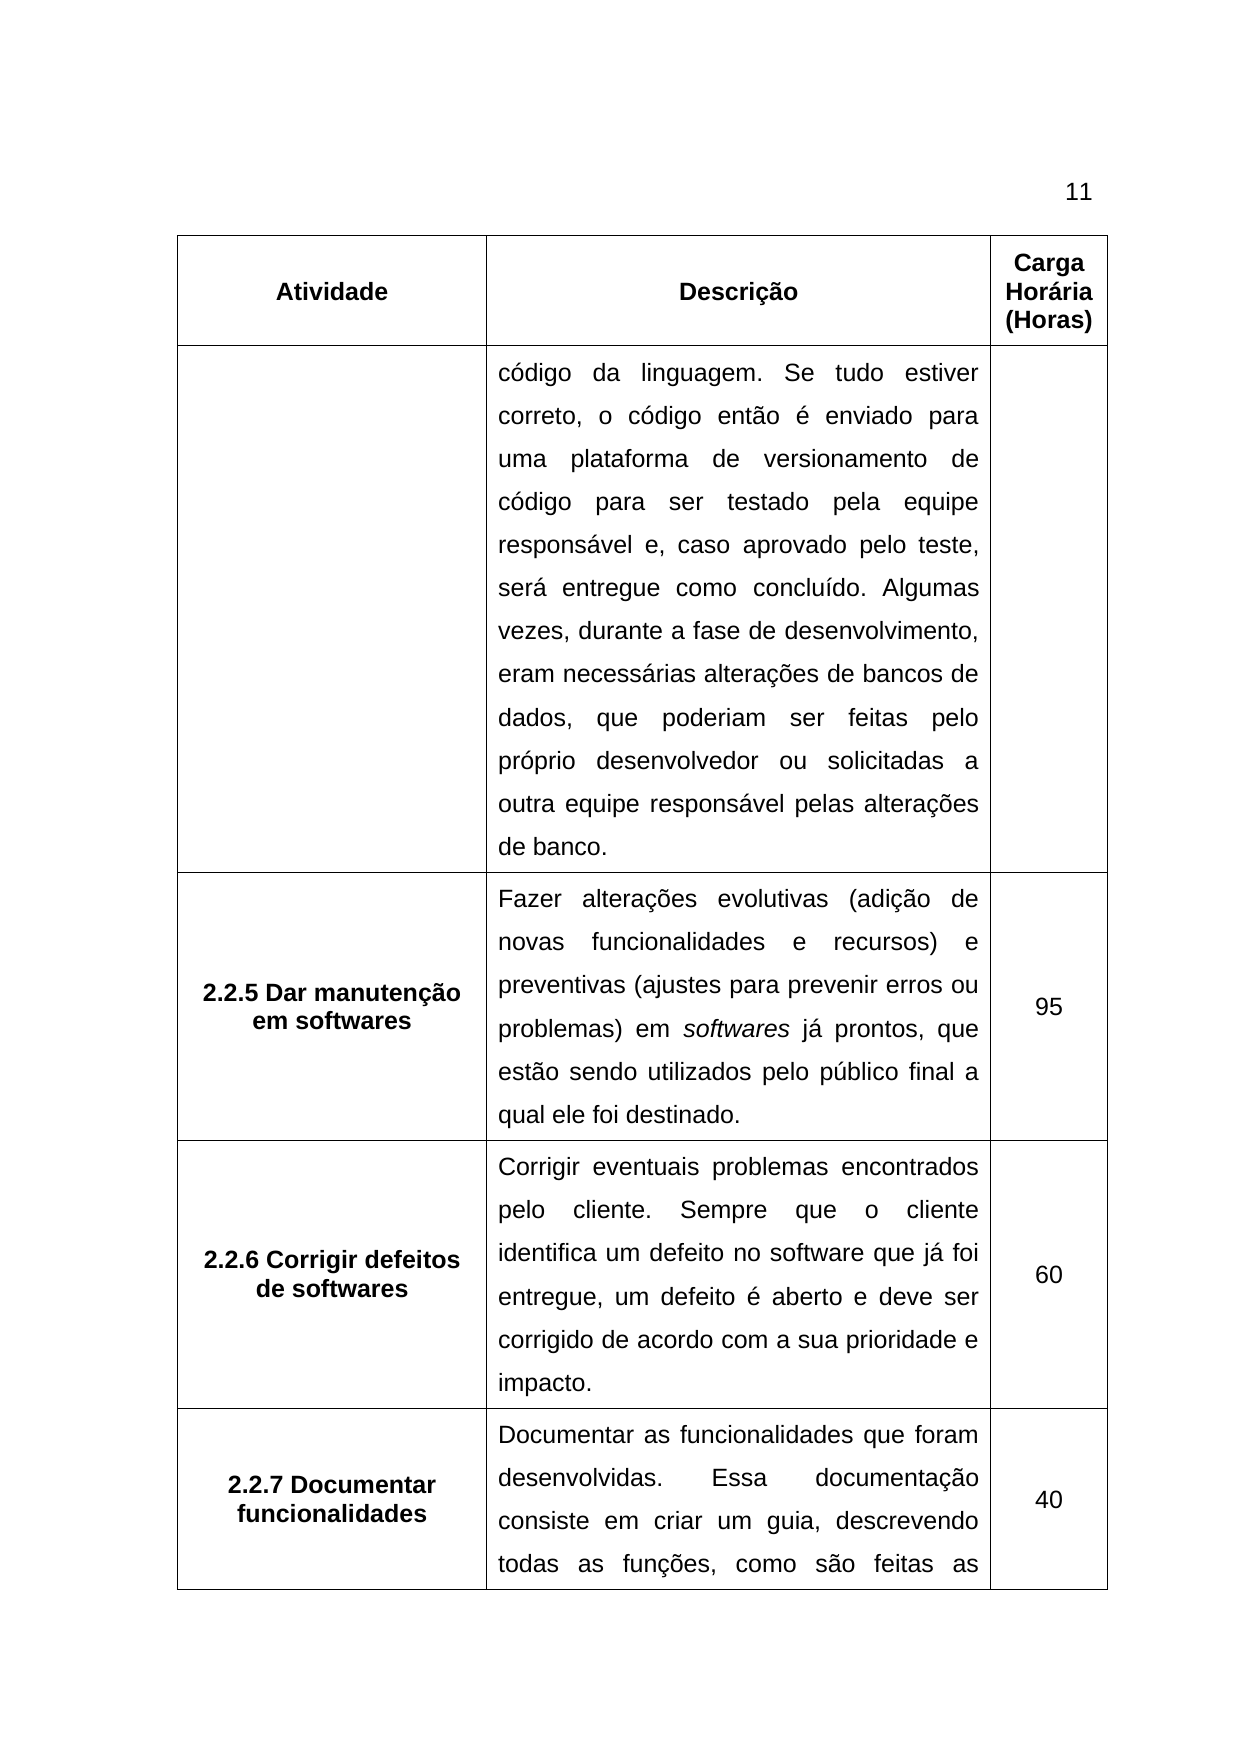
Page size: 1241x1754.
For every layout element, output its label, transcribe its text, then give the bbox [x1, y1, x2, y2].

table_cell 2.2.6 Corrigir defeitos de softwares [178, 1141, 486, 1408]
table_cell código da linguagem. Se tudo estiver correto, o código então é enviado para uma plataforma de versionamento de código para ser testado pela equipe responsável e, caso aprovado pelo teste, será entregue como concluído. Algumas vezes, durante a fase de desenvolvimento, eram necessárias alterações de bancos de dados, que poderiam ser feitas pelo próprio desenvolvedor ou solicitadas a outra equipe responsável pelas alterações de banco. [487, 346, 990, 872]
table_cell 40 [991, 1409, 1107, 1589]
table_cell [991, 346, 1107, 872]
table_header Descrição [487, 236, 990, 345]
table_cell Documentar as funcionalidades que foram desenvolvidas. Essa documentação consiste em criar um guia, descrevendo todas as funções, como são feitas as [487, 1409, 990, 1589]
table_cell Corrigir eventuais problemas encontrados pelo cliente. Sempre que o cliente identifica um defeito no software que já foi entregue, um defeito é aberto e deve ser corrigido de acordo com a sua prioridade e impacto. [487, 1141, 990, 1408]
table_cell [178, 346, 486, 872]
table_cell 2.2.7 Documentar funcionalidades [178, 1409, 486, 1589]
table_cell Fazer alterações evolutivas (adição de novas funcionalidades e recursos) e preventivas (ajustes para prevenir erros ou problemas) em softwares já prontos, que estão sendo utilizados pelo público final a qual ele foi destinado. [487, 873, 990, 1140]
table_cell 95 [991, 873, 1107, 1140]
table_cell 2.2.5 Dar manutenção em softwares [178, 873, 486, 1140]
table_header Carga Horária (Horas) [991, 236, 1107, 345]
table_cell 60 [991, 1141, 1107, 1408]
table_header Atividade [178, 236, 486, 345]
